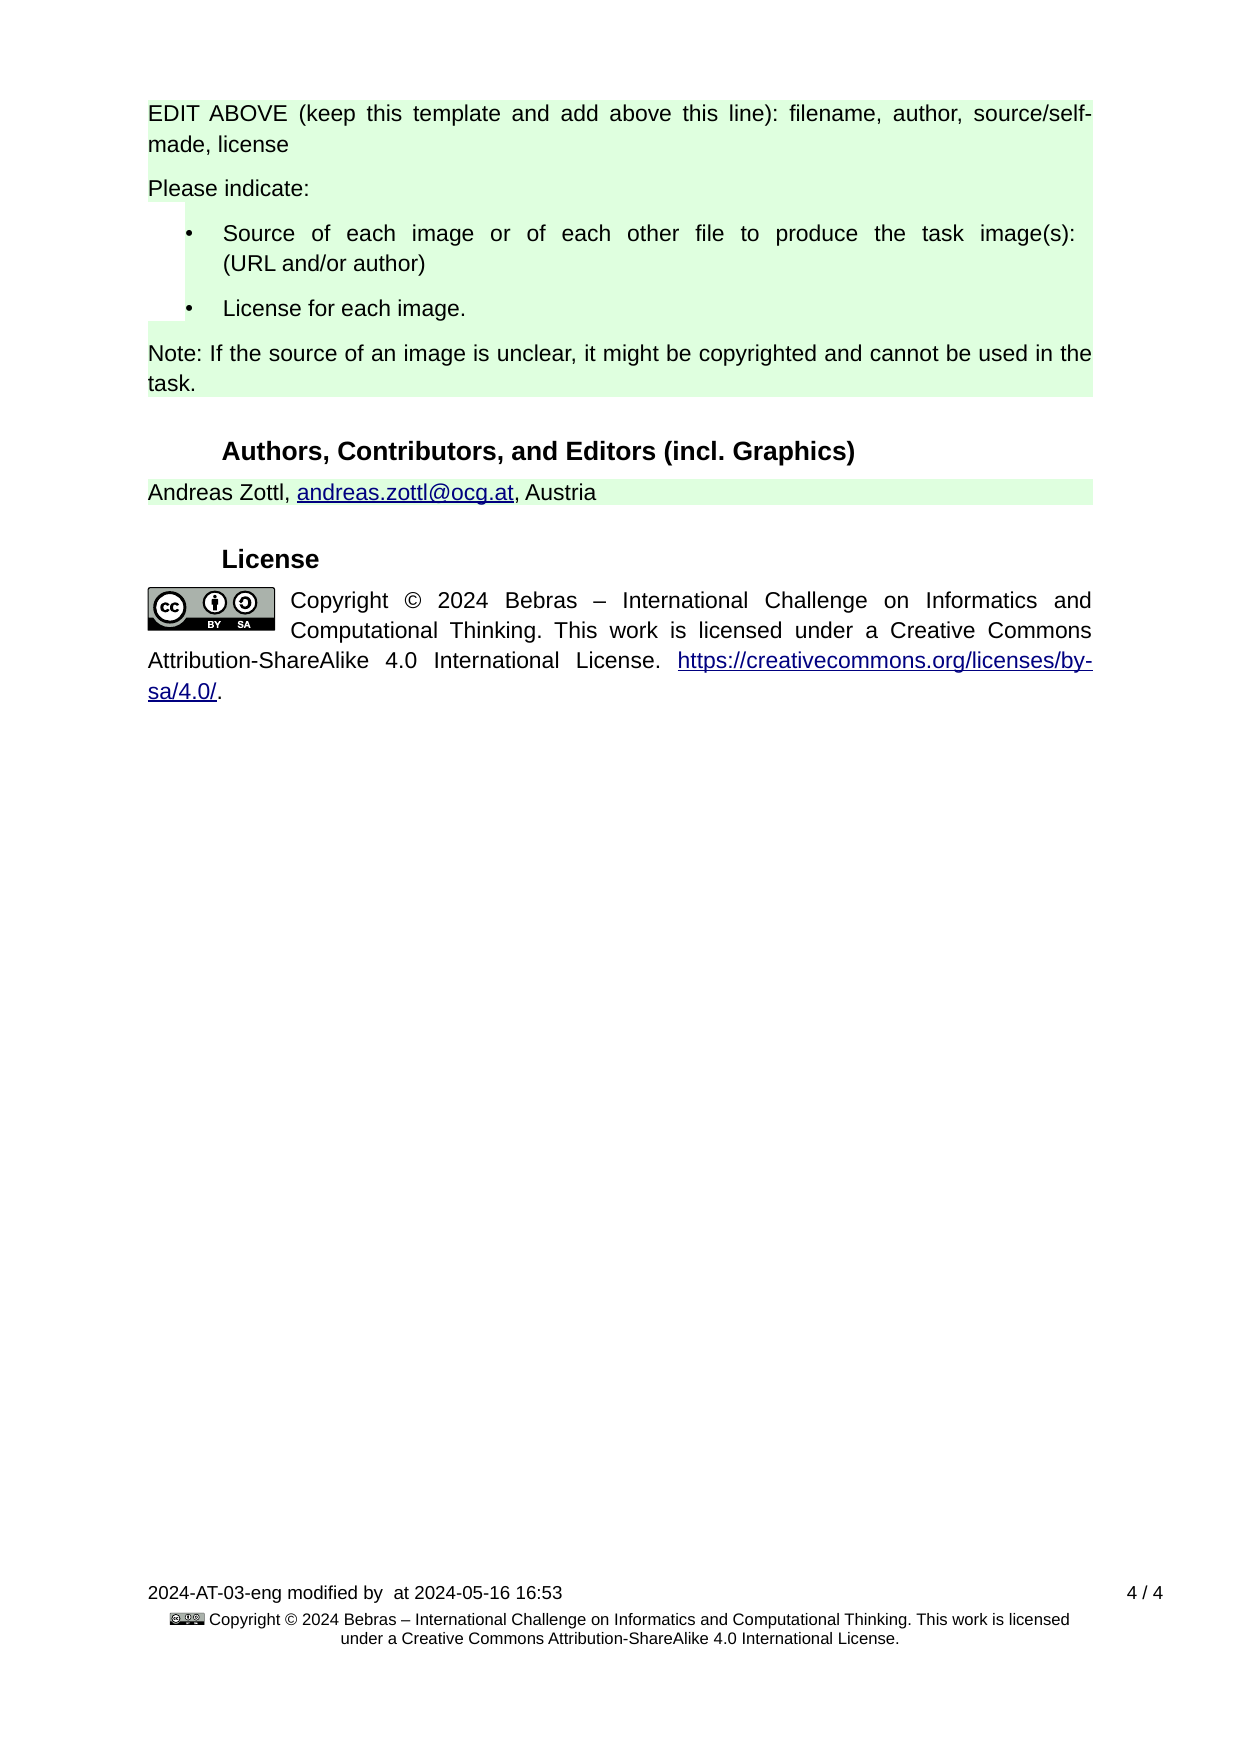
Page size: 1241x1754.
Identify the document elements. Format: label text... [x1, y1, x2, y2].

text Andreas Zottl, andreas.zottl@ocg.at, Austria [148, 479, 1093, 505]
subtitle Authors, Contributors, and Editors (incl. Graphics) [148, 436, 1093, 466]
subtitle License [148, 544, 1093, 574]
list License for each image. [185, 295, 1093, 322]
list Source of each image or of each other file to produce the task image(s): (URL and/or author) [185, 220, 1093, 277]
text EDIT ABOVE (keep this template and add above this line): filename, author, source/self-made, license [148, 100, 1093, 157]
text Please indicate: [148, 175, 1093, 202]
text Note: If the source of an image is unclear, it might be copyrighted and cannot be used in the task. [148, 340, 1093, 397]
text Copyright © 2024 Bebras – International Challenge on Informatics and Computational Thinking. This work is licensed under a Creative Commons Attribution-ShareAlike 4.0 International License. https://creativecommons.org/licenses/by-sa/4.0/. [148, 587, 1093, 704]
